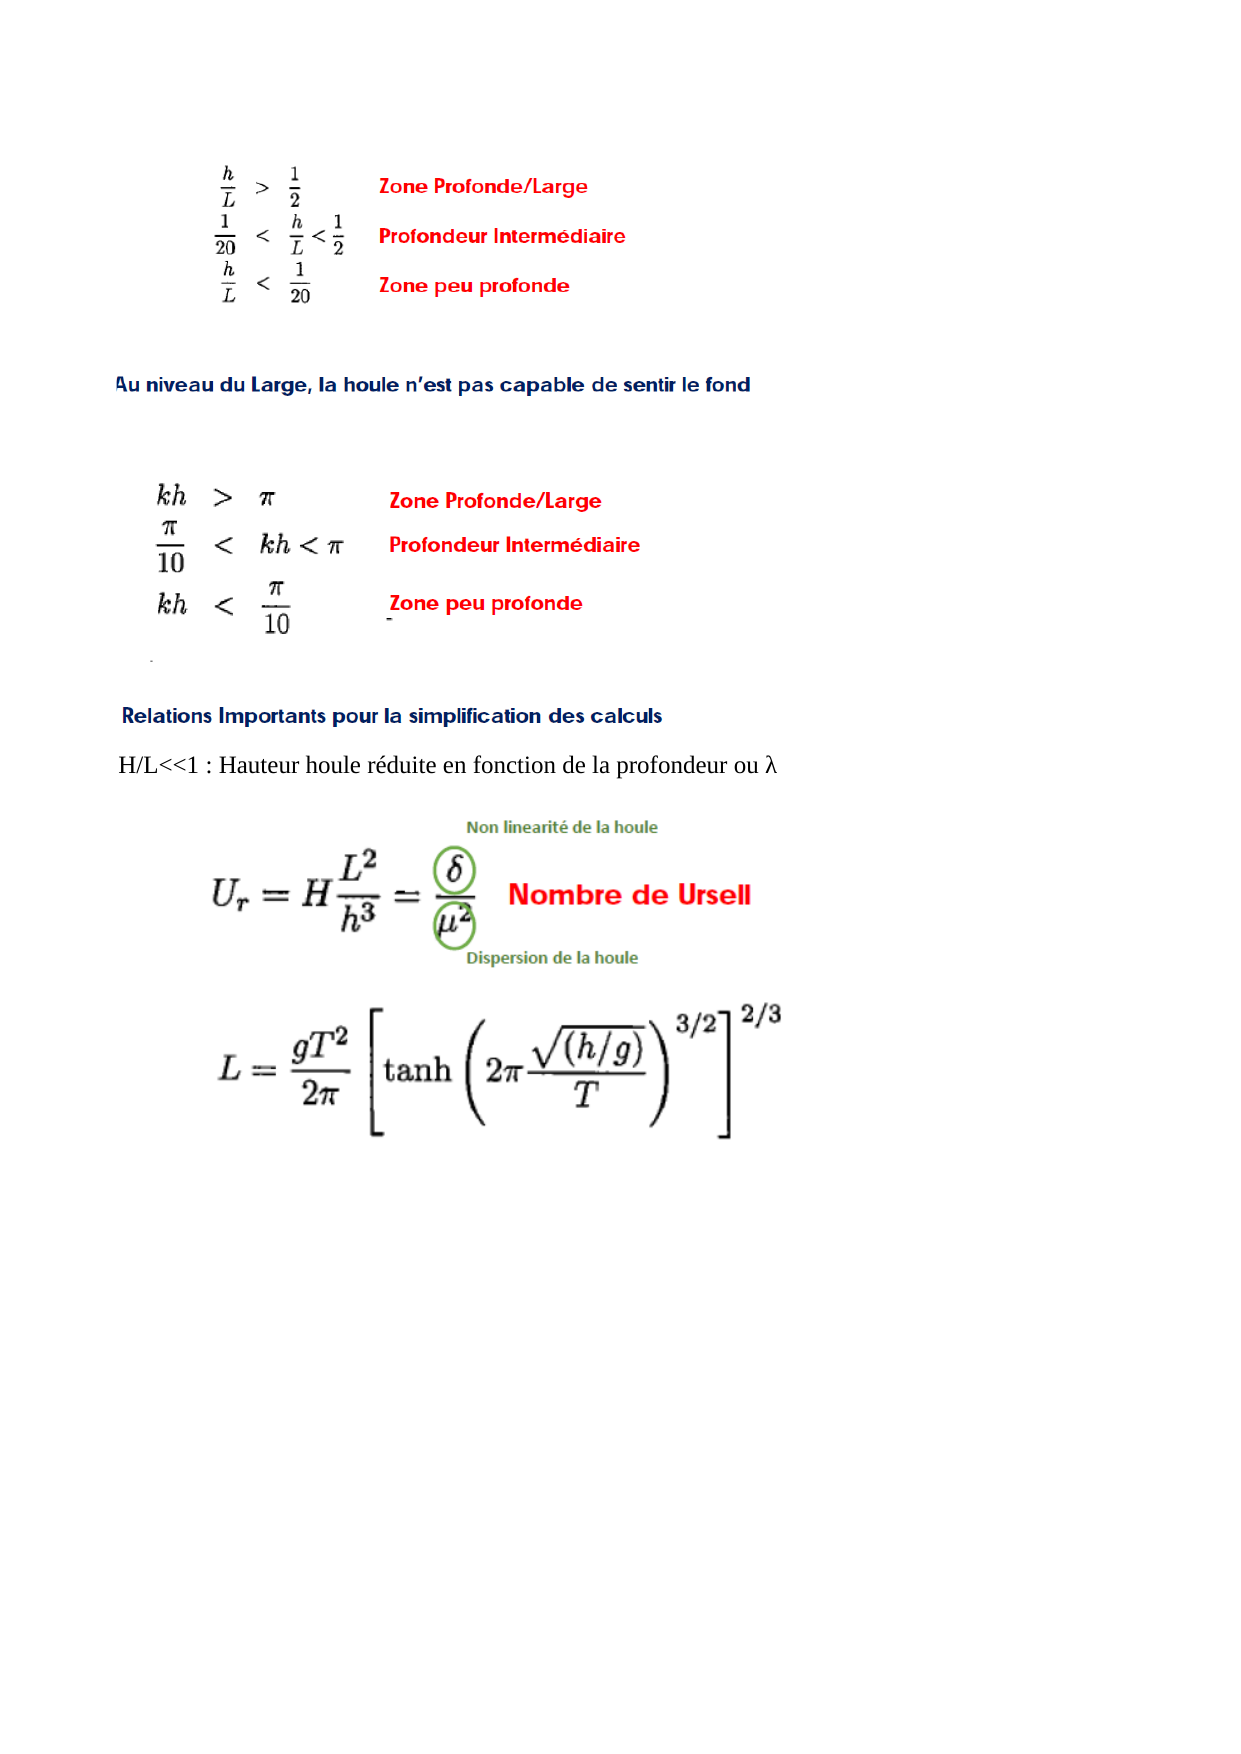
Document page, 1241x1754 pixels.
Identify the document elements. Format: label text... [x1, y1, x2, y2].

picture [116, 448, 674, 732]
picture [117, 808, 802, 1162]
picture [116, 131, 758, 407]
text H/L<<1 : Hauteur houle réduite en fonction de la profondeur ou λ [118, 751, 1122, 779]
